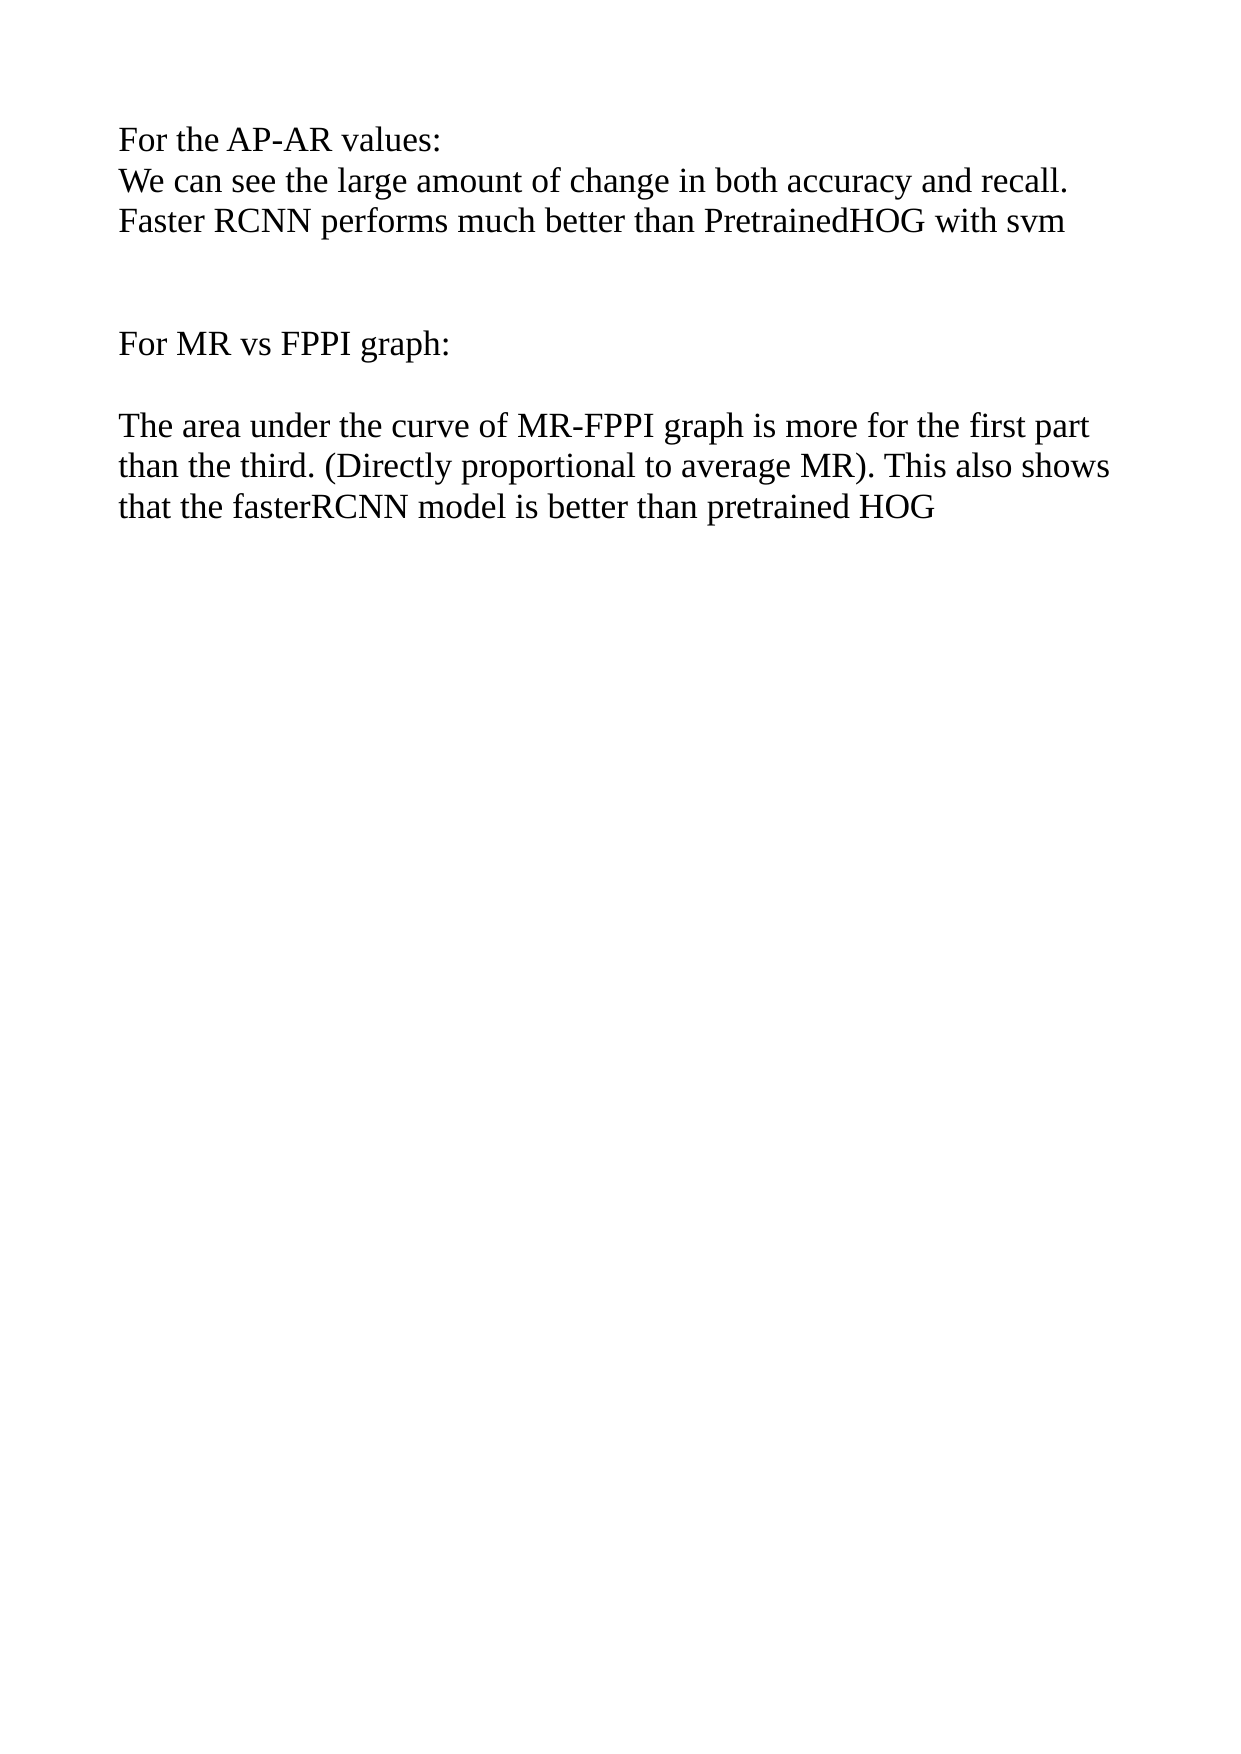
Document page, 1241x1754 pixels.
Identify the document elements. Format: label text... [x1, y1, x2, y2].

text The area under the curve of MR-FPPI graph is more for the first part than the third. (Directly proportional to average MR). This also shows that the fasterRCNN model is better than pretrained HOG [118, 404, 1122, 526]
text For the AP-AR values: [118, 118, 1122, 159]
text For MR vs FPPI graph: [118, 322, 1122, 363]
text Faster RCNN performs much better than PretrainedHOG with svm [118, 200, 1122, 241]
text We can see the large amount of change in both accuracy and recall. [118, 159, 1122, 200]
